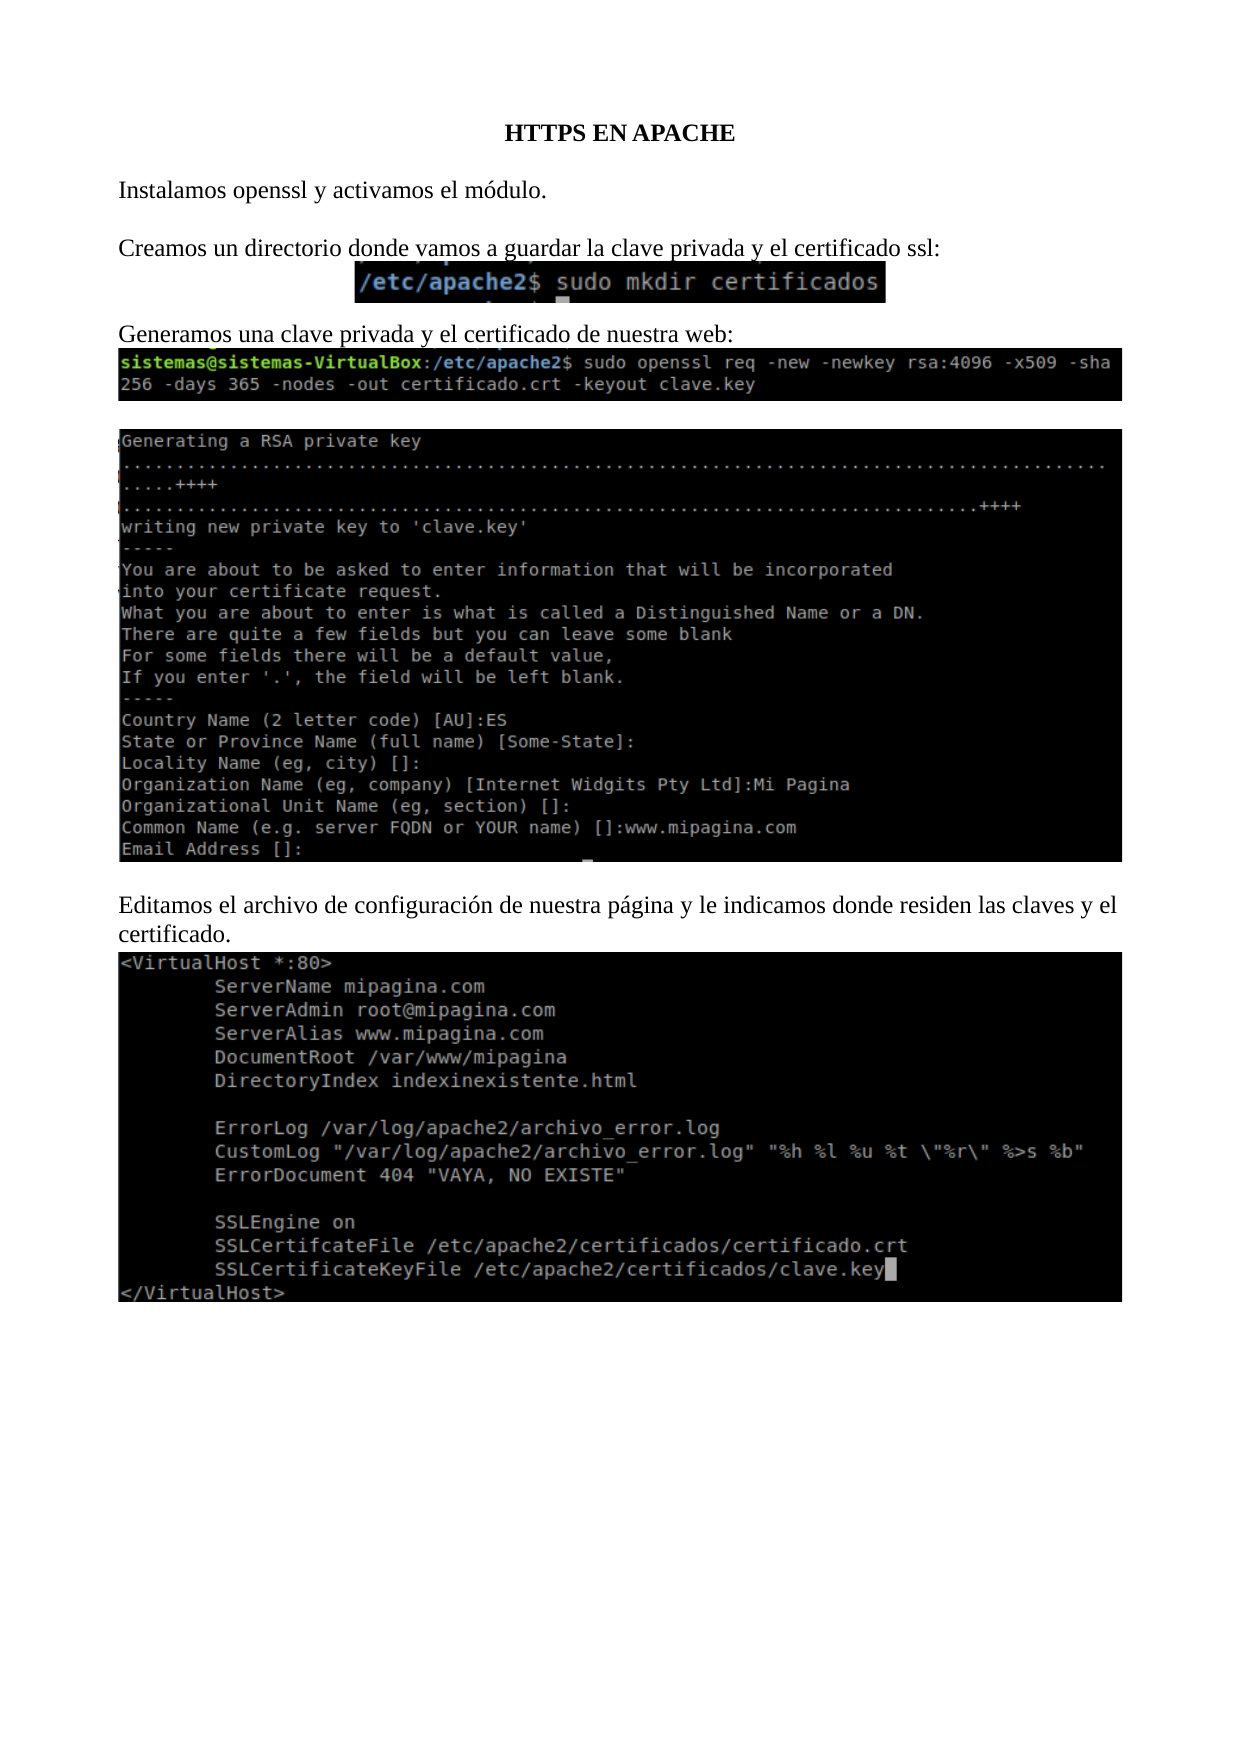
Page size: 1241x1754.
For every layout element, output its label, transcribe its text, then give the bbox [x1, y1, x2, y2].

text Creamos un directorio donde vamos a guardar la clave privada y el certificado ssl: [118, 233, 1122, 262]
picture [118, 952, 1123, 1302]
text Generamos una clave privada y el certificado de nuestra web: [118, 319, 1122, 348]
text Editamos el archivo de configuración de nuestra página y le indicamos donde residen las claves y el certificado. [118, 890, 1122, 947]
text HTTPS EN APACHE [118, 118, 1122, 147]
picture [118, 429, 1123, 862]
picture [118, 348, 1123, 401]
text Instalamos openssl y activamos el módulo. [118, 176, 1122, 204]
picture [354, 261, 886, 303]
